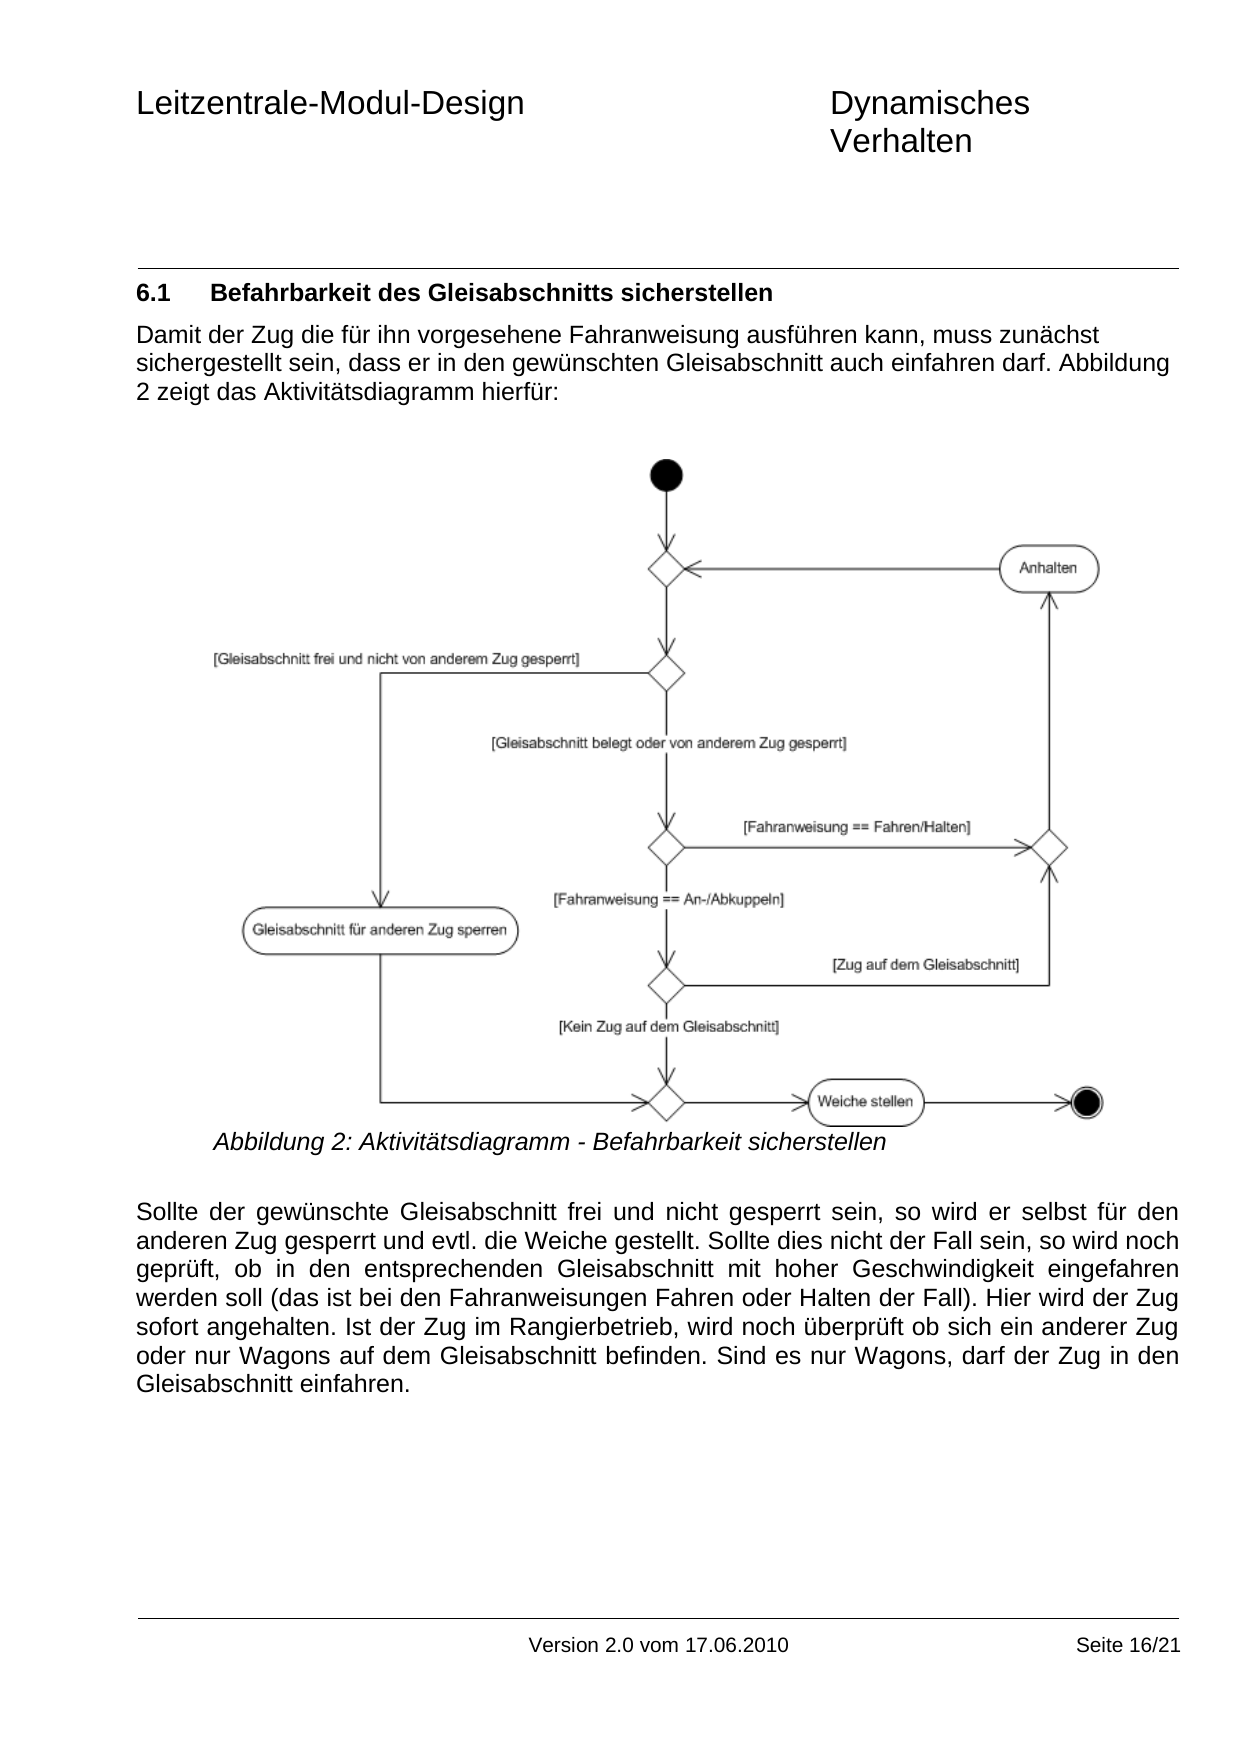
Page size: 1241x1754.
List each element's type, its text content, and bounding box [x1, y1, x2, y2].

picture [213, 459, 1104, 1127]
subtitle Befahrbarkeit des Gleisabschnitts sicherstellen [136, 289, 1181, 307]
text Sollte der gewünschte Gleisabschnitt frei und nicht gesperrt sein, so wird er selbst für den anderen Zug gesperrt und evtl. die Weiche gestellt. Sollte dies nicht der Fall sein, so wird noch geprüft, ob in den entsprechenden Gleisabschnitt mit hoher Geschwindigkeit eingefahren werden soll (das ist bei den Fahranweisungen Fahren oder Halten der Fall). Hier wird der Zug sofort angehalten. Ist der Zug im Rangierbetrieb, wird noch überprüft ob sich ein anderer Zug oder nur Wagons auf dem Gleisabschnitt befinden. Sind es nur Wagons, darf der Zug in den Gleisabschnitt einfahren. [136, 1197, 1181, 1398]
text Abbildung 2: Aktivitätsdiagramm - Befahrbarkeit sicherstellen [213, 1127, 1104, 1156]
text Damit der Zug die für ihn vorgesehene Fahranweisung ausführen kann, muss zunächst sichergestellt sein, dass er in den gewünschten Gleisabschnitt auch einfahren darf. Abbildung 2 zeigt das Aktivitätsdiagramm hierfür: [136, 319, 1181, 406]
